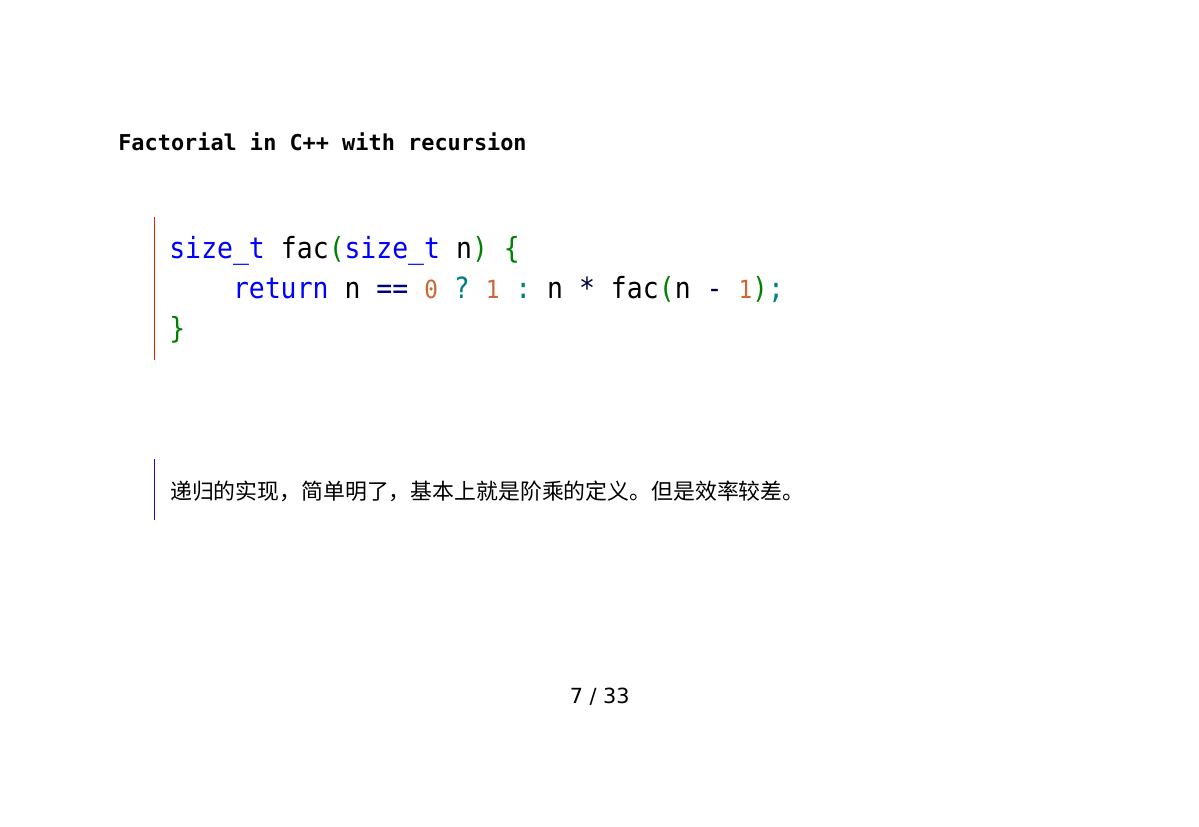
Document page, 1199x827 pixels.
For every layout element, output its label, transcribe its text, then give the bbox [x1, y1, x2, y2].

text } [155, 297, 1081, 360]
text size_t fac(size_t n) { [155, 217, 1081, 257]
title Factorial in C++ with recursion [118, 130, 1081, 156]
text 递归的实现，简单明了，基本上就是阶乘的定义。但是效率较差。 [155, 459, 1081, 520]
text return n == 0 ? 1 : n * fac(n - 1); [155, 257, 1081, 297]
